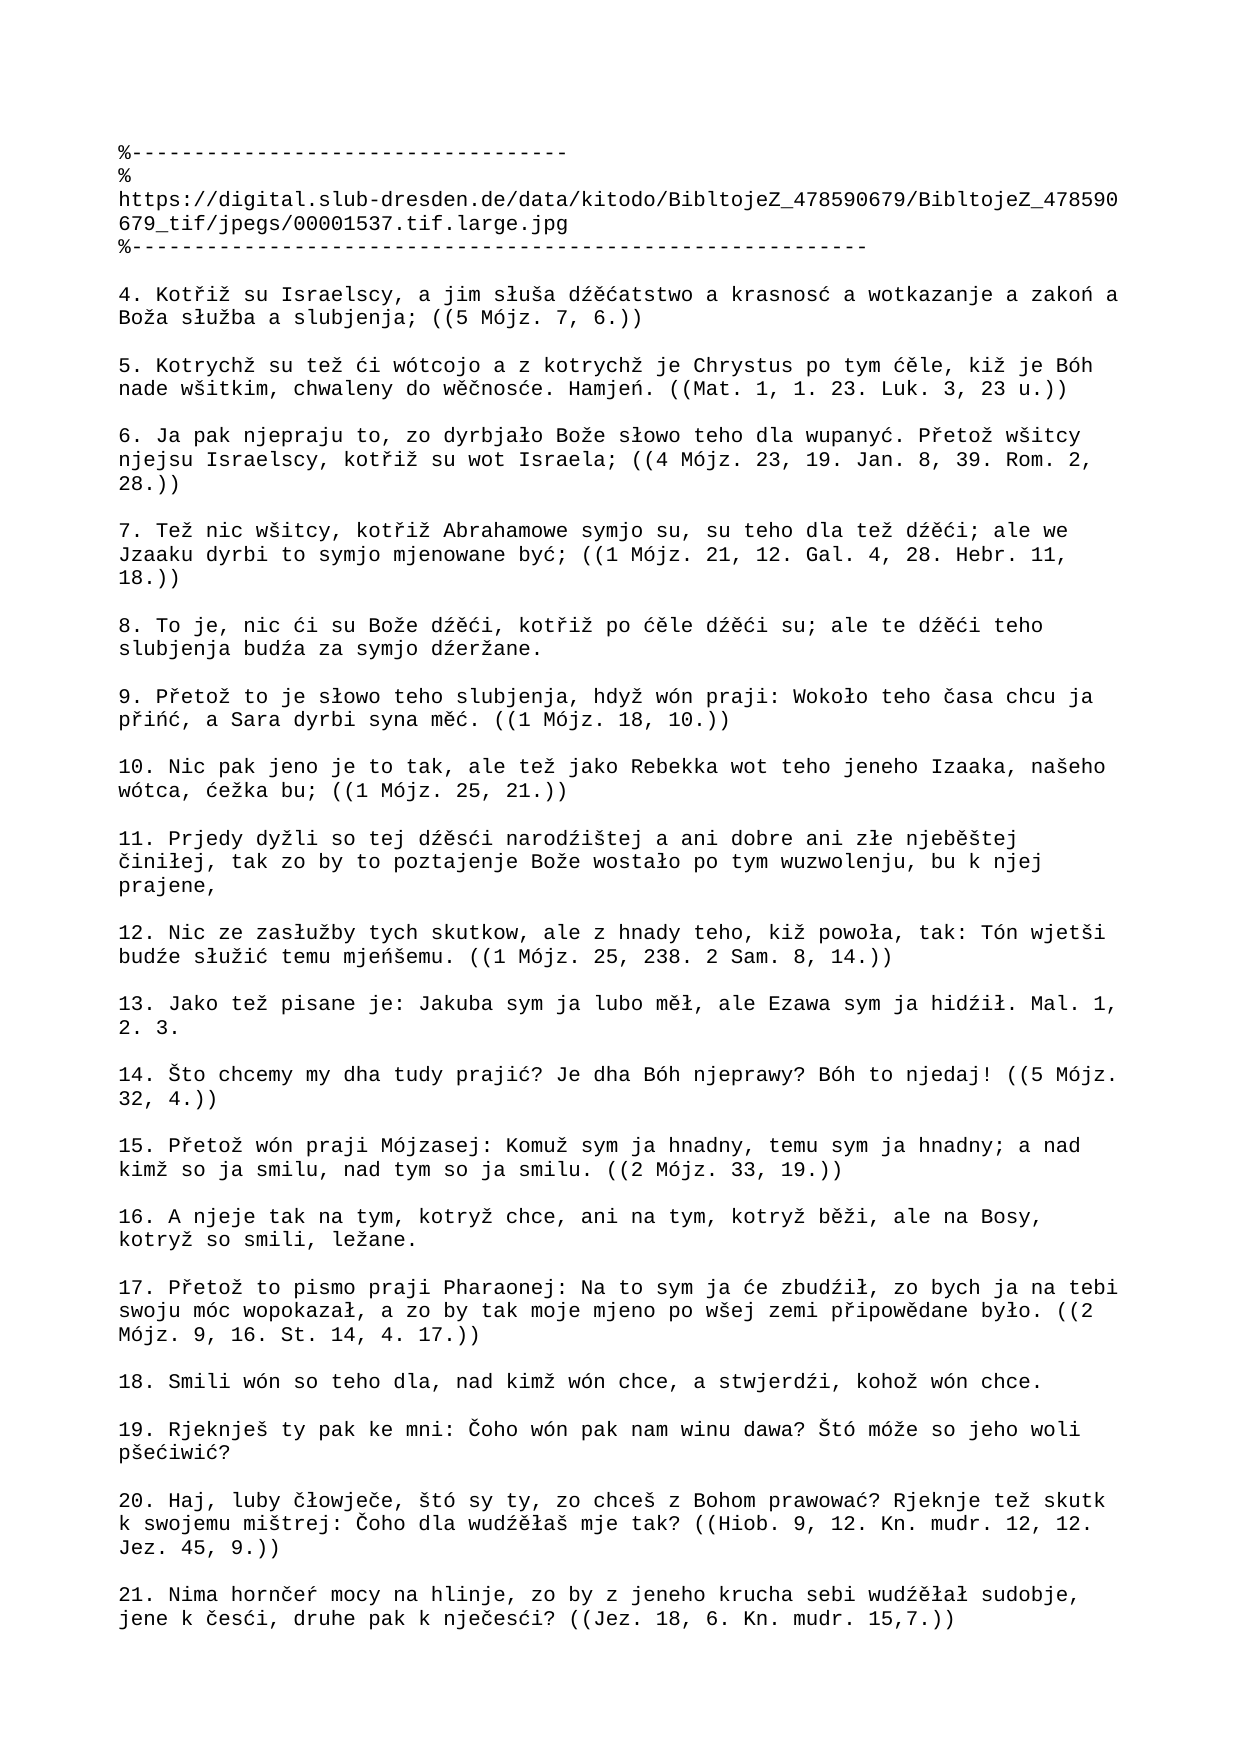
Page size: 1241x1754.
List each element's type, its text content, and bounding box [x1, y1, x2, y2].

text 8. To je, nic ći su Bože dźěći, kotřiž po ćěle dźěći su; ale te dźěći teho slubjenja budźa za symjo dźeržane. [118, 615, 1122, 662]
text 17. Přetož to pismo praji Pharaonej: Na to sym ja će zbudźił, zo bych ja na tebi swoju móc wopokazał, a zo by tak moje mjeno po wšej zemi připowědane było. ((2 Mójz. 9, 16. St. 14, 4. 17.)) [118, 1277, 1122, 1348]
text % https://digital.slub-dresden.de/data/kitodo/BibltojeZ_478590679/BibltojeZ_478590679_tif/jpegs/00001537.tif.large.jpg [118, 165, 1122, 236]
text 9. Přetož to je słowo teho slubjenja, hdyž wón praji: Wokoło teho časa chcu ja přińć, a Sara dyrbi syna měć. ((1 Mójz. 18, 10.)) [118, 686, 1122, 733]
text 5. Kotrychž su tež ći wótcojo a z kotrychž je Chrystus po tym ćěle, kiž je Bóh nade wšitkim, chwaleny do wěčnosće. Hamjeń. ((Mat. 1, 1. 23. Luk. 3, 23 u.)) [118, 354, 1122, 402]
text 6. Ja pak njepraju to, zo dyrbjało Bože słowo teho dla wupanyć. Přetož wšitcy njejsu Israelscy, kotřiž su wot Israela; ((4 Mójz. 23, 19. Jan. 8, 39. Rom. 2, 28.)) [118, 426, 1122, 496]
text 12. Nic ze zasłužby tych skutkow, ale z hnady teho, kiž powoła, tak: Tón wjetši budźe słužić temu mjeńšemu. ((1 Mójz. 25, 238. 2 Sam. 8, 14.)) [118, 922, 1122, 969]
text 20. Haj, luby čłowječe, štó sy ty, zo chceš z Bohom prawować? Rjeknje tež skutk k swojemu mištrej: Čoho dla wudźěłaš mje tak? ((Hiob. 9, 12. Kn. mudr. 12, 12. Jez. 45, 9.)) [118, 1489, 1122, 1561]
text %----------------------------------------------------------- [118, 236, 1122, 260]
text 21. Nima hornčeŕ mocy na hlinje, zo by z jeneho krucha sebi wudźěłał sudobje, jene k česći, druhe pak k nječesći? ((Jez. 18, 6. Kn. mudr. 15,7.)) [118, 1584, 1122, 1631]
text 11. Prjedy dyžli so tej dźěsći narodźištej a ani dobre ani złe njeběštej činiłej, tak zo by to poztajenje Bože wostało po tym wuzwolenju, bu k njej prajene, [118, 827, 1122, 898]
text 7. Tež nic wšitcy, kotřiž Abrahamowe symjo su, su teho dla tež dźěći; ale we Jzaaku dyrbi to symjo mjenowane być; ((1 Mójz. 21, 12. Gal. 4, 28. Hebr. 11, 18.)) [118, 520, 1122, 591]
text 16. A njeje tak na tym, kotryž chce, ani na tym, kotryž běži, ale na Bosy, kotryž so smili, ležane. [118, 1206, 1122, 1253]
text 14. Što chcemy my dha tudy prajić? Je dha Bóh njeprawy? Bóh to njedaj! ((5 Mójz. 32, 4.)) [118, 1064, 1122, 1111]
text 13. Jako tež pisane je: Jakuba sym ja lubo měł, ale Ezawa sym ja hidźił. Mal. 1, 2. 3. [118, 993, 1122, 1040]
text %----------------------------------- [118, 142, 1122, 165]
text 18. Smili wón so teho dla, nad kimž wón chce, a stwjerdźi, kohož wón chce. [118, 1371, 1122, 1395]
text 19. Rjeknješ ty pak ke mni: Čoho wón pak nam winu dawa? Štó móže so jeho woli pšećiwić? [118, 1419, 1122, 1466]
text 10. Nic pak jeno je to tak, ale tež jako Rebekka wot teho jeneho Izaaka, našeho wótca, ćežka bu; ((1 Mójz. 25, 21.)) [118, 757, 1122, 804]
text 4. Kotřiž su Israelscy, a jim słuša dźěćatstwo a krasnosć a wotkazanje a zakoń a Boža słužba a slubjenja; ((5 Mójz. 7, 6.)) [118, 284, 1122, 331]
text 15. Přetož wón praji Mójzasej: Komuž sym ja hnadny, temu sym ja hnadny; a nad kimž so ja smilu, nad tym so ja smilu. ((2 Mójz. 33, 19.)) [118, 1135, 1122, 1182]
